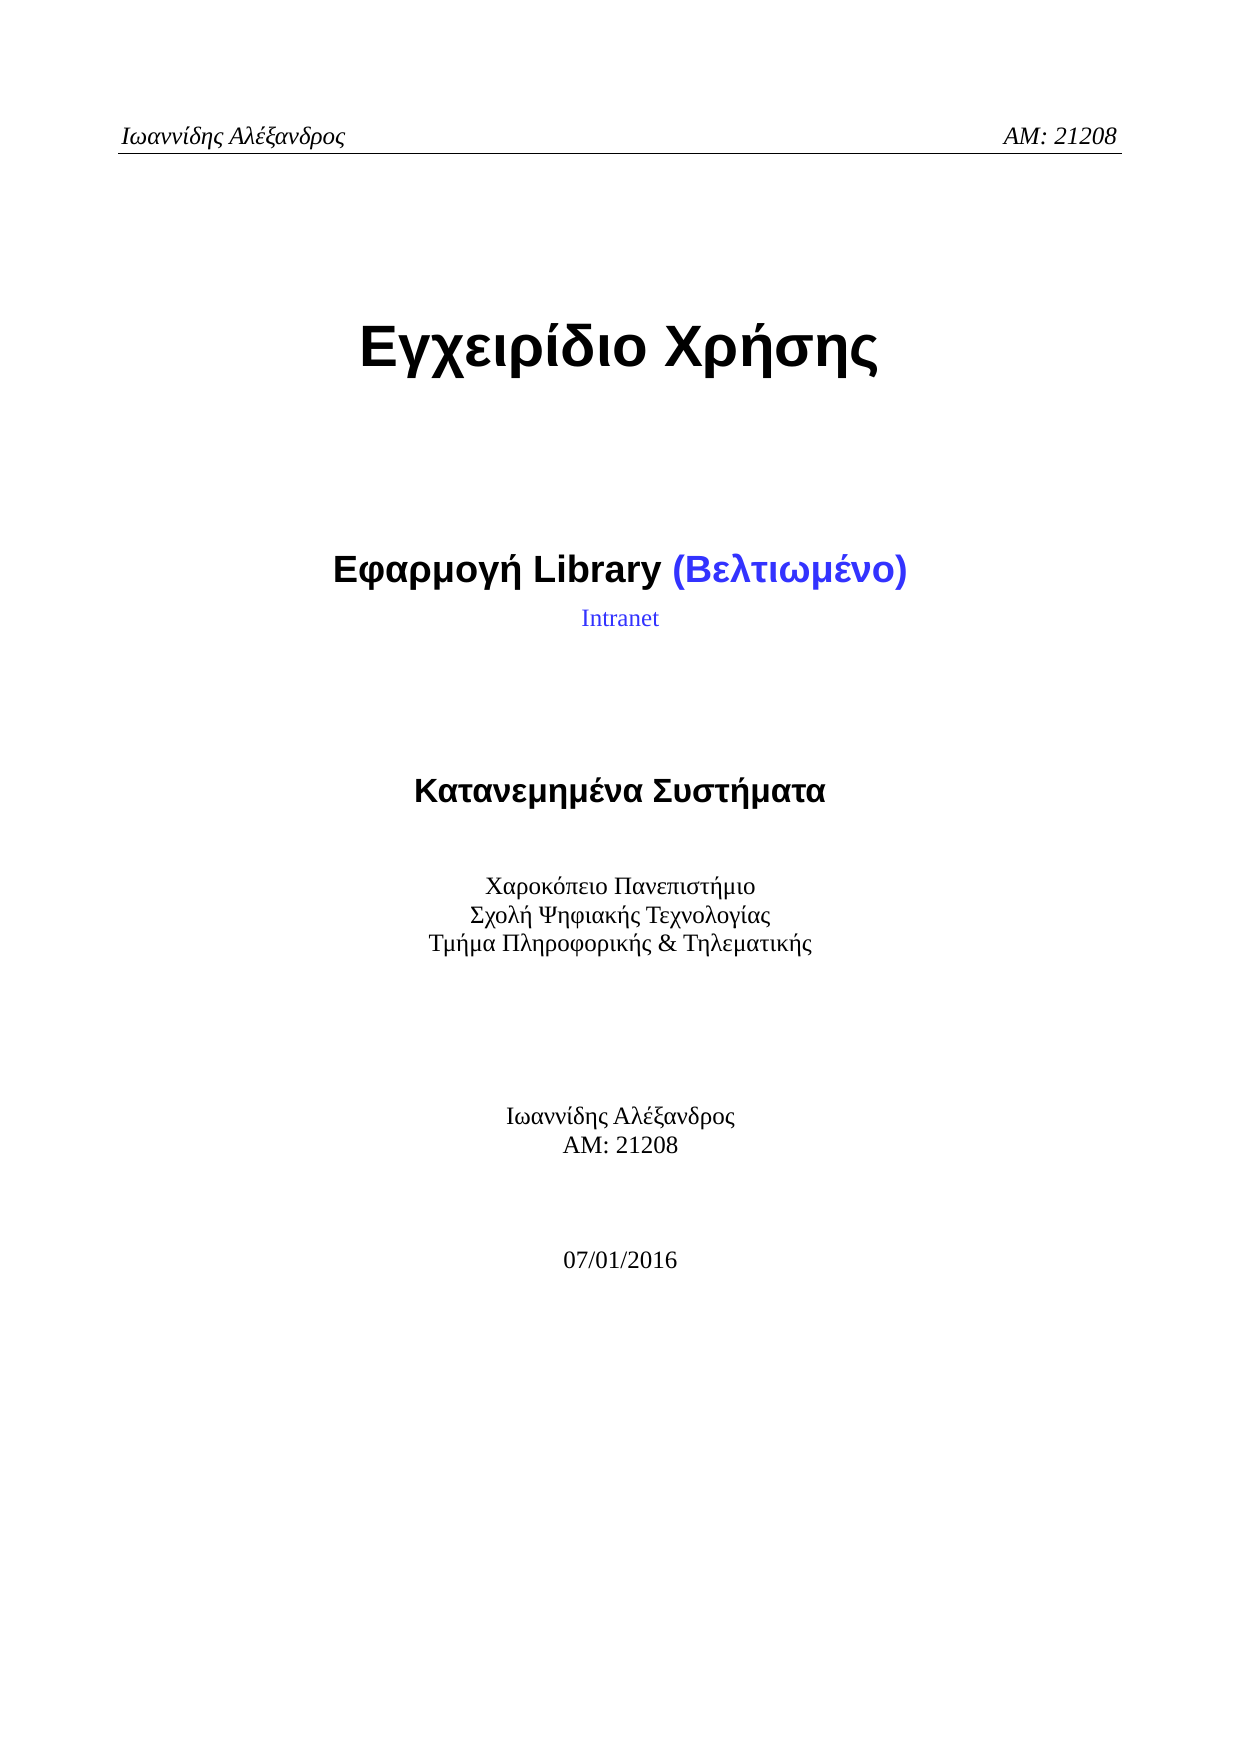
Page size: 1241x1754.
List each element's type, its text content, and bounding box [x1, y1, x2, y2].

text 07/01/2016 [118, 1245, 1122, 1273]
text Ιωαννίδης Αλέξανδρος [118, 1101, 1122, 1130]
text Σχολή Ψηφιακής Τεχνολογίας [118, 900, 1122, 928]
text Τμήμα Πληροφορικής & Τηλεματικής [118, 928, 1122, 957]
subtitle Κατανεμημένα Συστήματα [118, 771, 1122, 809]
text ΑΜ: 21208 [118, 1130, 1122, 1158]
text Intranet [118, 603, 1122, 632]
title Εγχειρίδιο Χρήσης [118, 312, 1122, 379]
subtitle Εφαρμογή Library (Βελτιωμένο) [118, 547, 1122, 590]
text Χαροκόπειο Πανεπιστήμιο [118, 871, 1122, 900]
